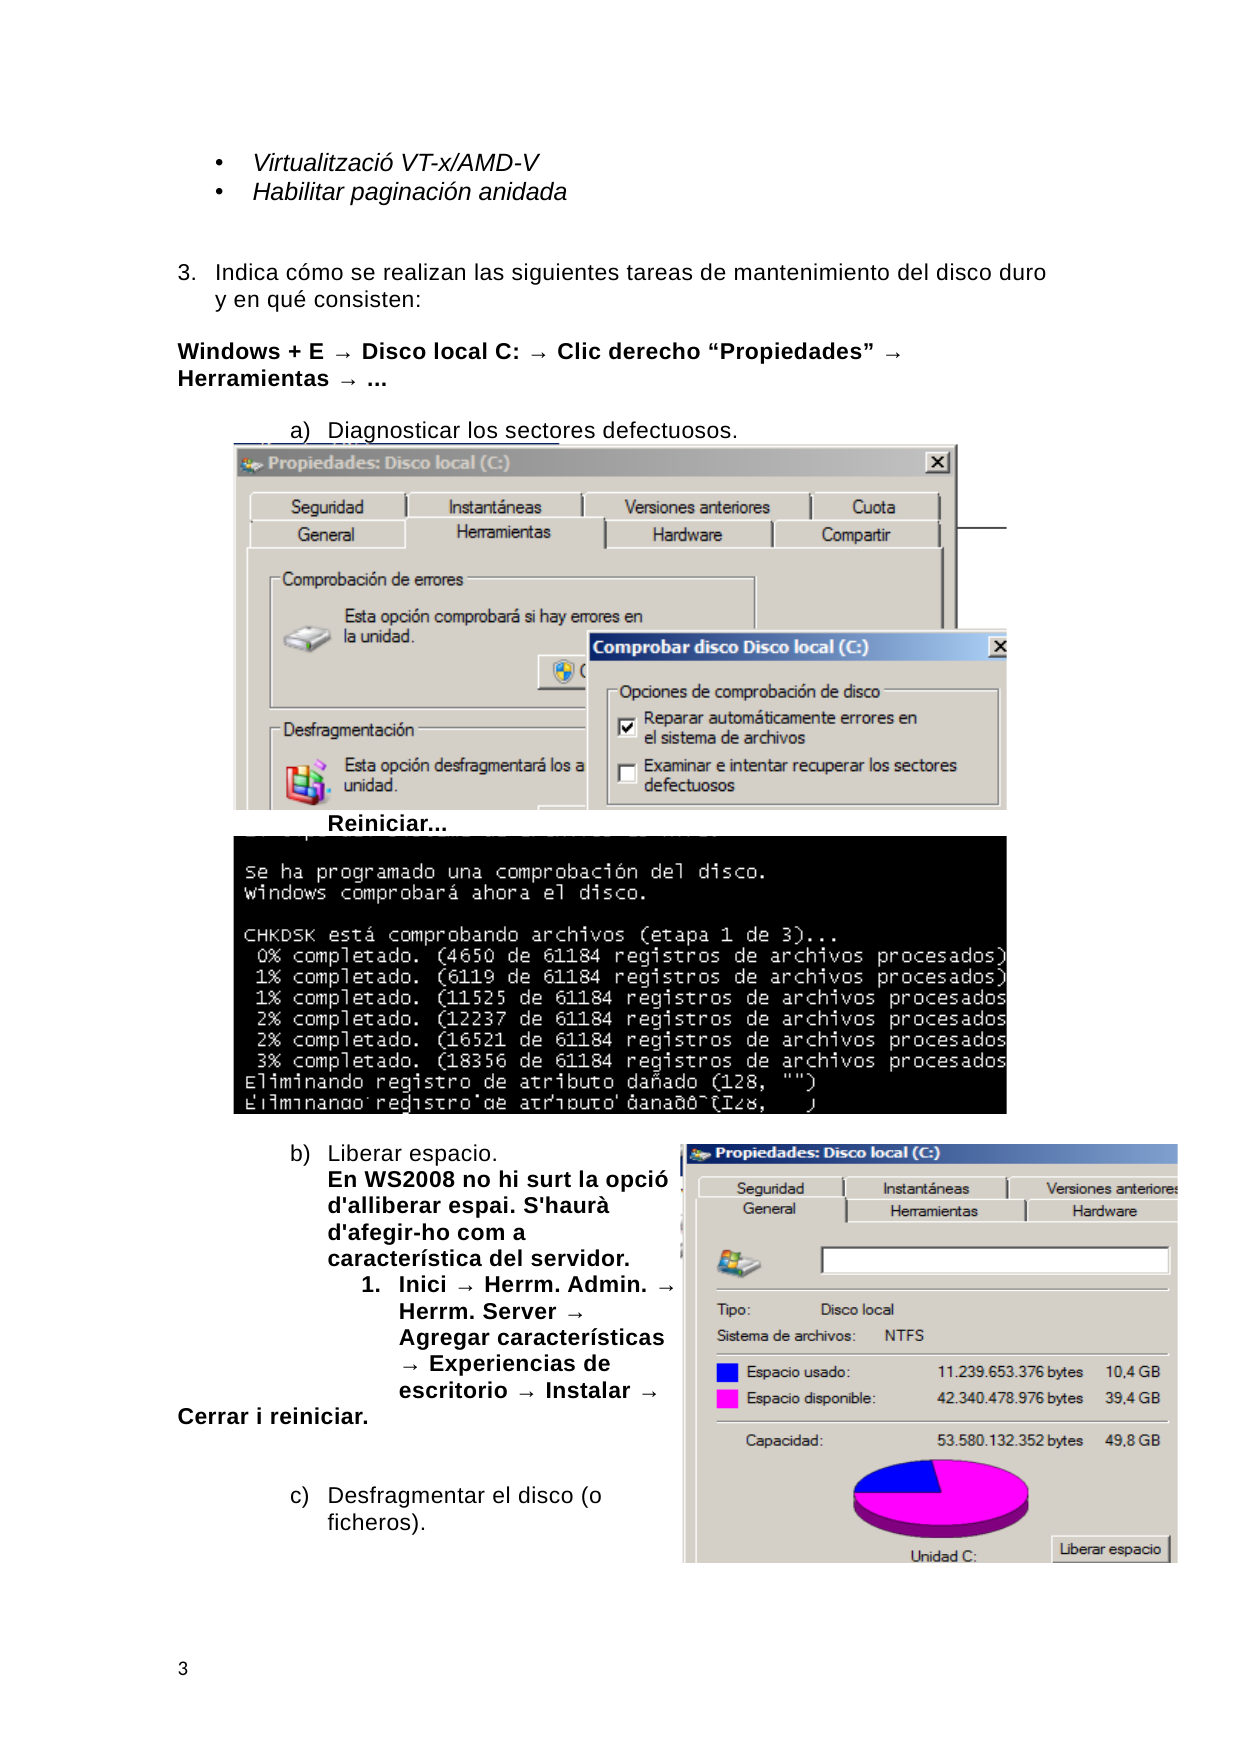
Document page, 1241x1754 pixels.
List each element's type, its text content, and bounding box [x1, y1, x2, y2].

list En WS2008 no hi surt la opció d'alliberar espai. S'haurà d'afegir-ho com a característica del servidor. [290, 1166, 680, 1271]
list Liberar espacio. [290, 1139, 1063, 1166]
picture [233, 443, 1007, 810]
list Windows + E → Disco local C: → Clic derecho “Propiedades” → Herramientas → ... [177, 338, 1063, 391]
list Habilitar paginación anidada [215, 177, 1063, 205]
list Virtualització VT-x/AMD-V [215, 148, 1063, 177]
list Indica cómo se realizan las siguientes tareas de mantenimiento del disco duro y en qué consisten: [177, 259, 1063, 312]
list Desfragmentar el disco (o ficheros). [290, 1482, 680, 1535]
list Reiniciar... [290, 444, 1063, 836]
list Cerrar i reiniciar. [177, 1403, 680, 1429]
list Inici → Herrm. Admin. → Herrm. Server → Agregar características → Experiencias de escritorio → Instalar → [361, 1271, 680, 1403]
picture [233, 836, 1007, 1114]
list Diagnosticar los sectores defectuosos. [290, 417, 1063, 444]
picture [680, 1144, 1178, 1563]
